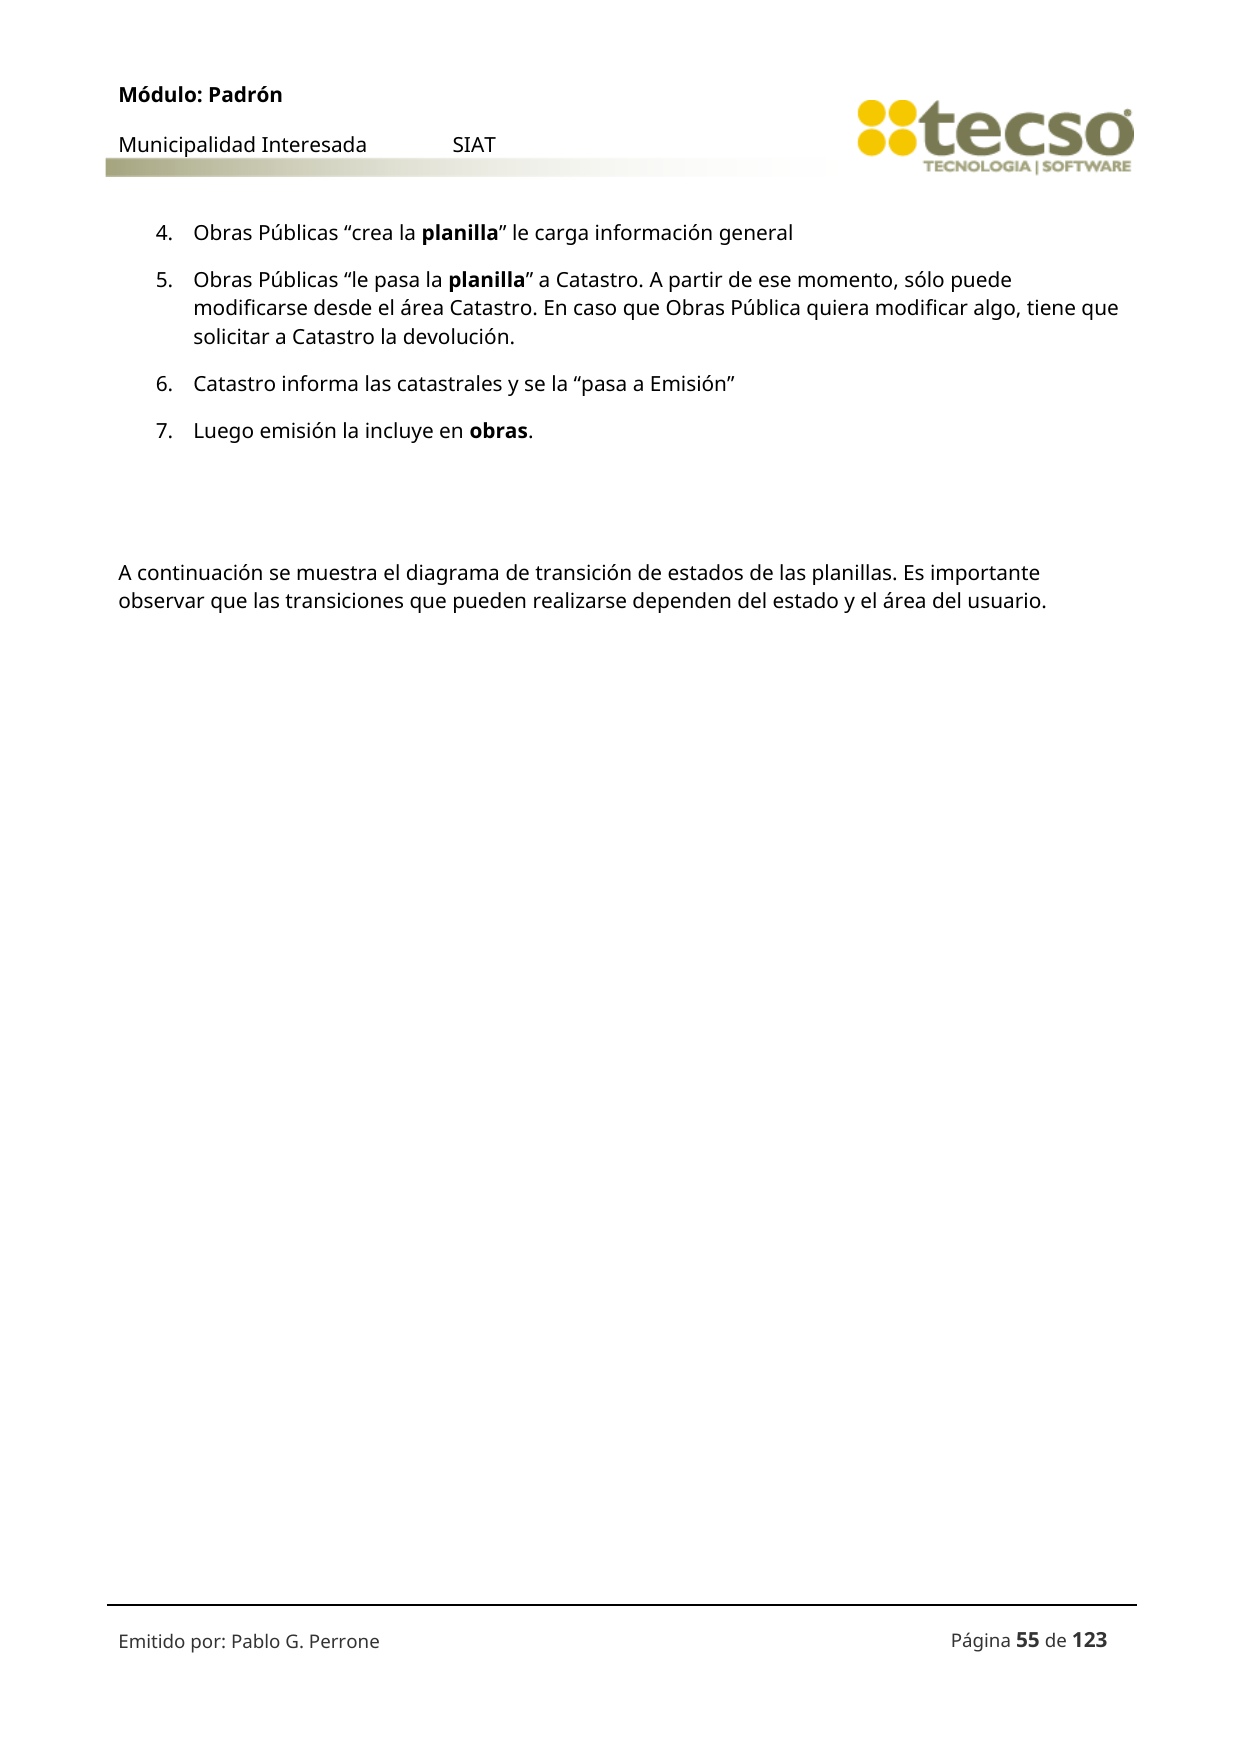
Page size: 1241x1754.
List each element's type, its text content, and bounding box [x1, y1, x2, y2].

picture [105, 100, 1134, 177]
list Obras Públicas “le pasa la planilla” a Catastro. A partir de ese momento, sólo puede modificarse desde el área Catastro. En caso que Obras Pública quiera modificar algo, tiene que solicitar a Catastro la devolución. [156, 265, 1122, 350]
list Obras Públicas “crea la planilla” le carga información general [156, 218, 1122, 246]
list Luego emisión la incluye en obras. [156, 416, 1122, 445]
text A continuación se muestra el diagrama de transición de estados de las planillas. Es importante observar que las transiciones que pueden realizarse dependen del estado y el área del usuario. [118, 558, 1122, 615]
list Catastro informa las catastrales y se la “pasa a Emisión” [156, 369, 1122, 398]
